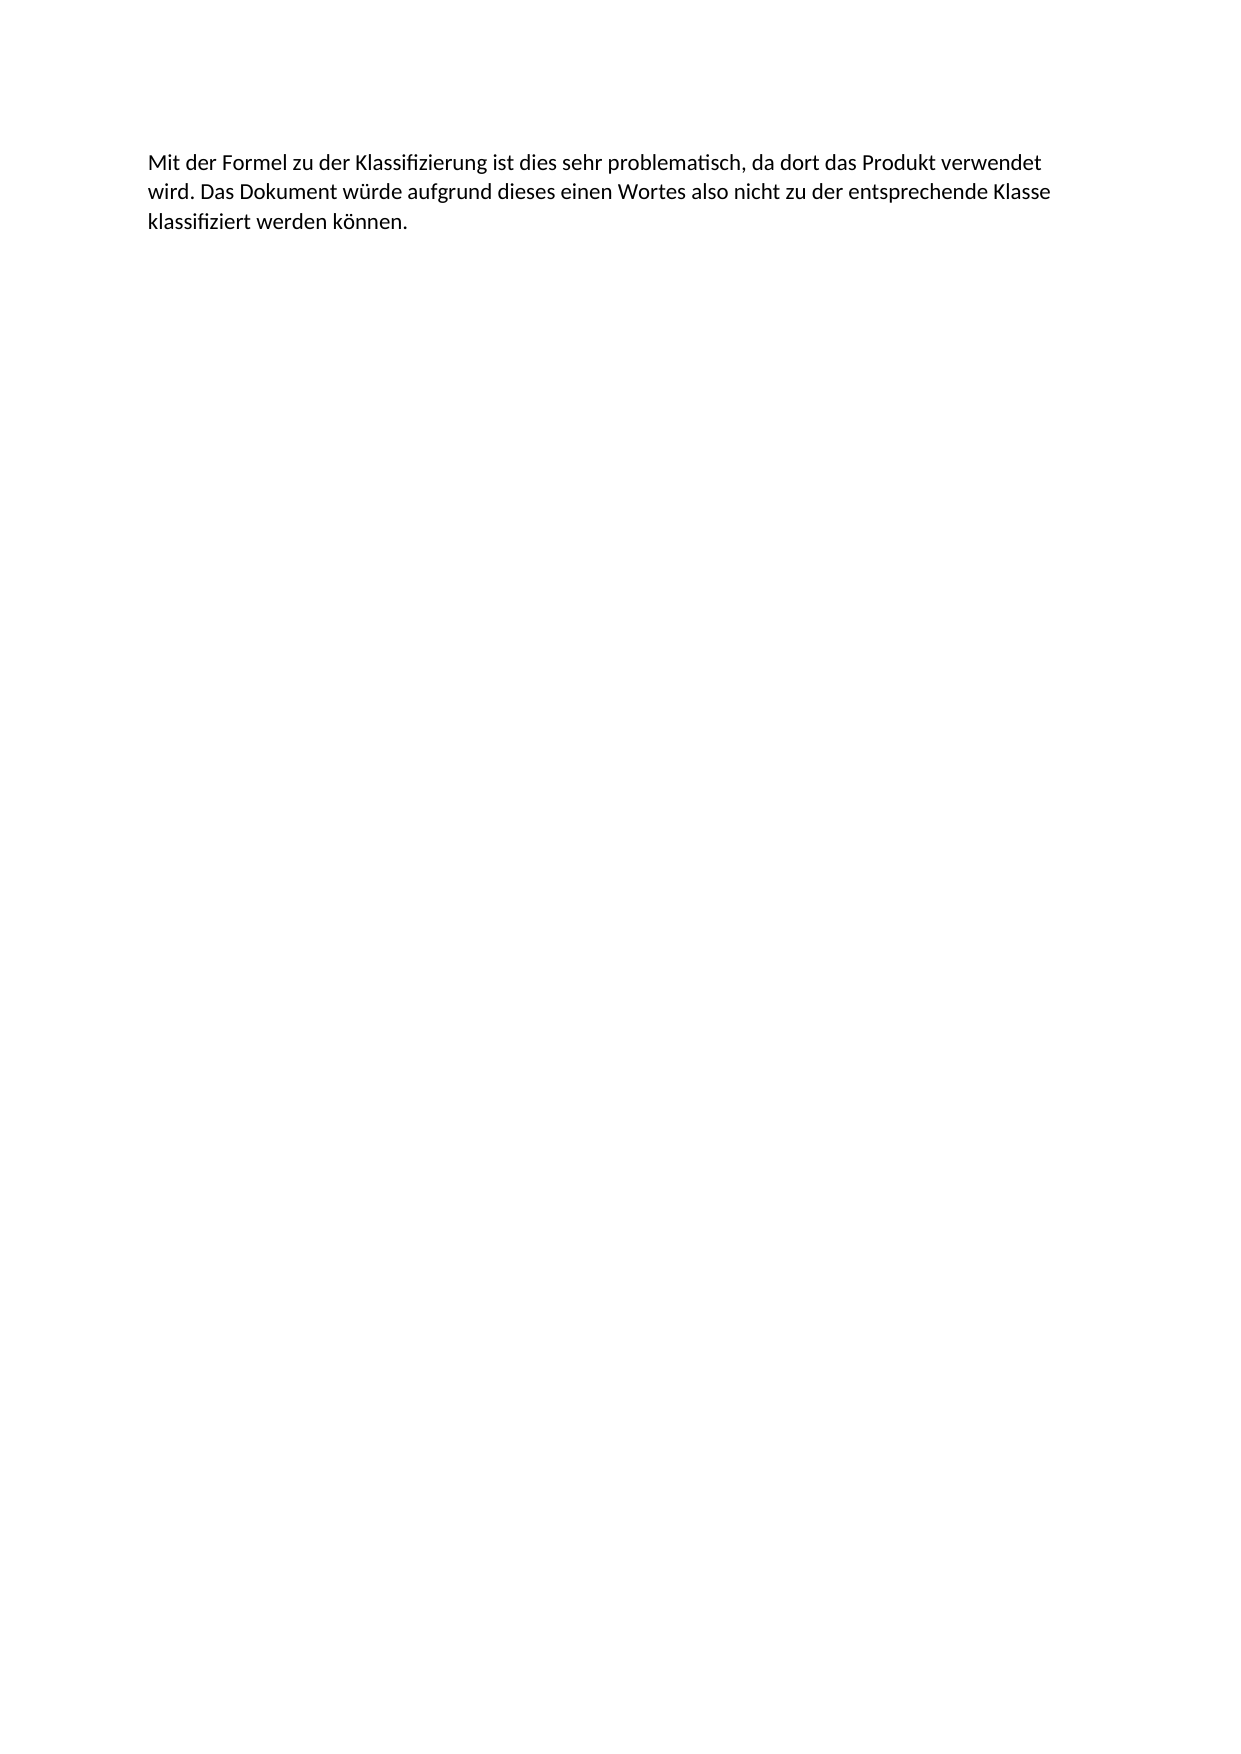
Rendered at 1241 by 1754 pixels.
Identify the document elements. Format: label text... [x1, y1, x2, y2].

text Mit der Formel zu der Klassifizierung ist dies sehr problematisch, da dort das Produkt verwendet wird. Das Dokument würde aufgrund dieses einen Wortes also nicht zu der entsprechende Klasse klassifiziert werden können. [148, 148, 1093, 235]
